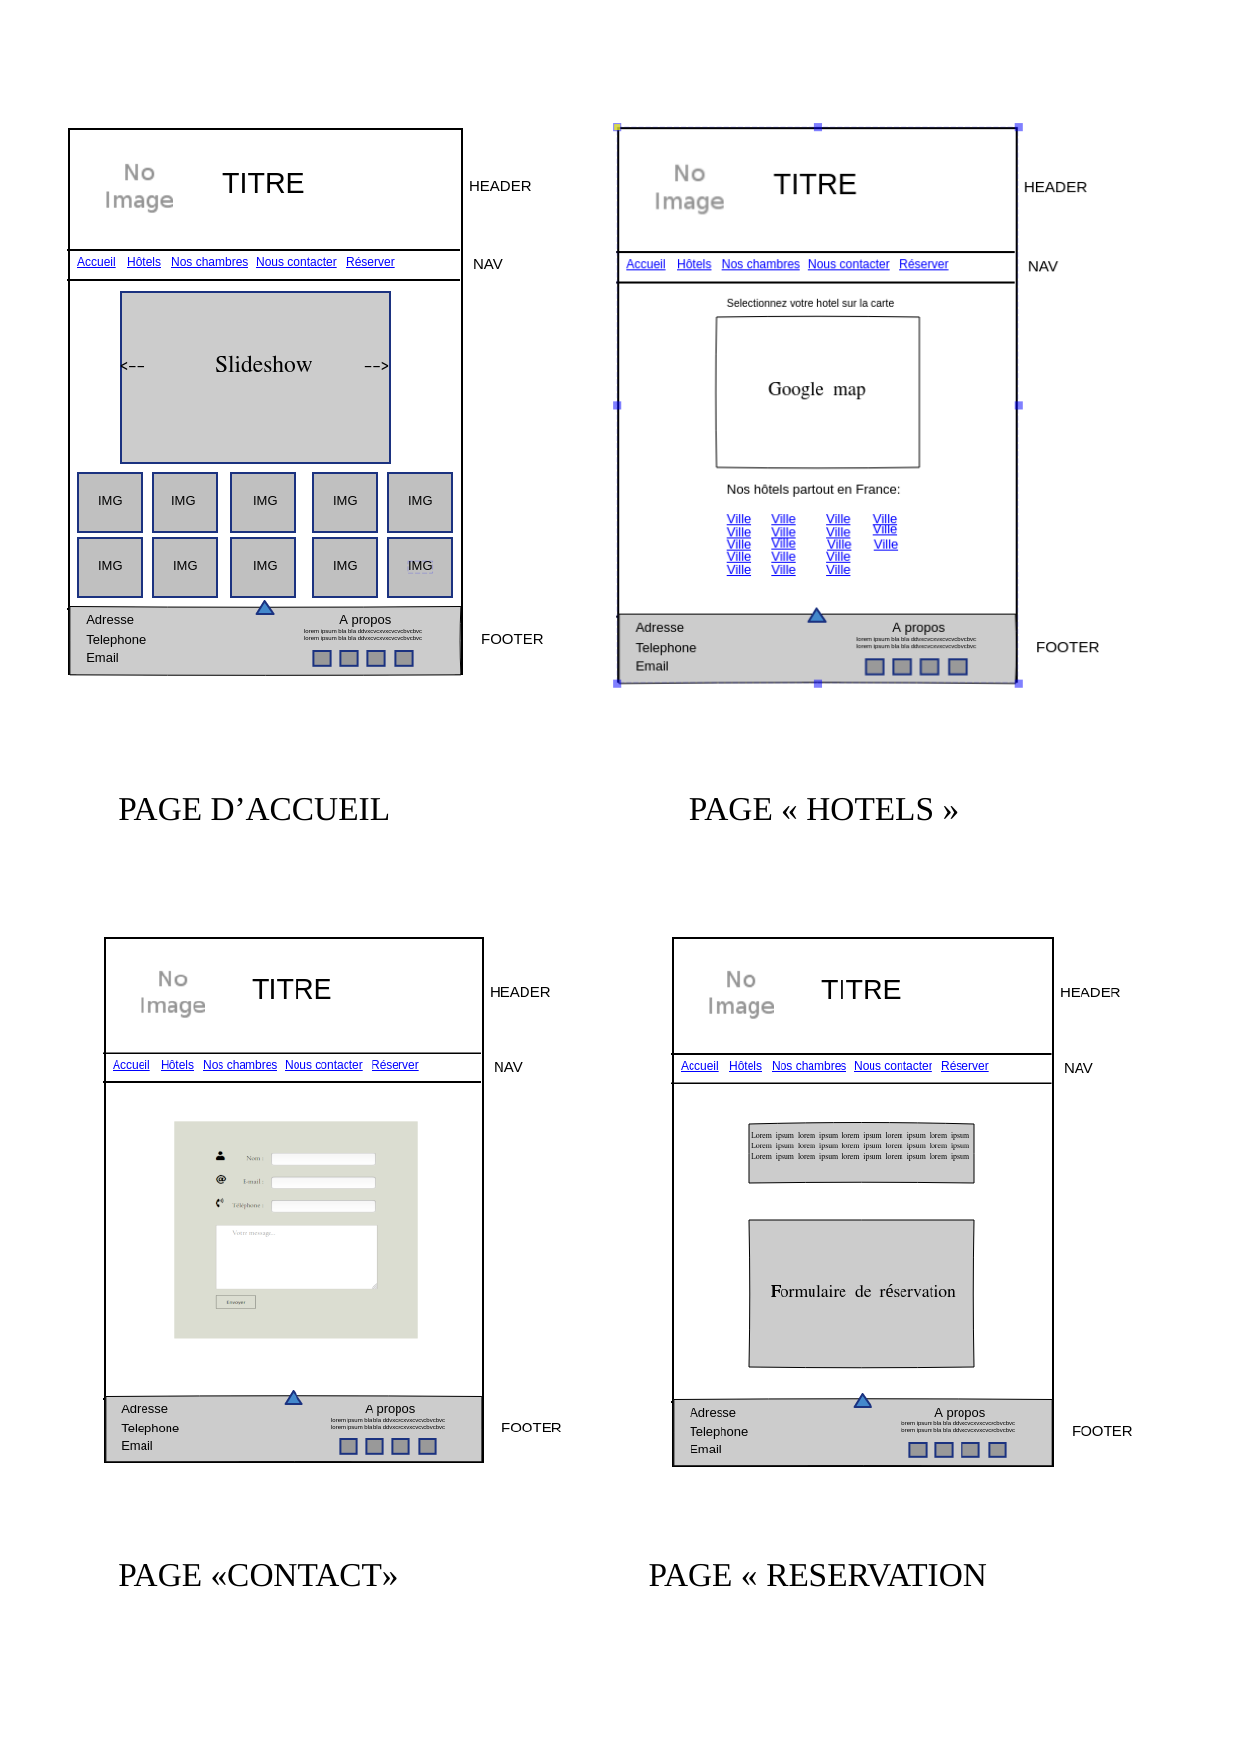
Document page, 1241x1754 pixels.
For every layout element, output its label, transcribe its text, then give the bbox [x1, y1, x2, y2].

picture [59, 118, 557, 694]
picture [603, 118, 1108, 703]
text PAGE D’ACCUEIL PAGE « HOTELS » [118, 789, 1122, 827]
text PAGE «CONTACT» PAGE « RESERVATION [118, 1556, 1122, 1594]
picture [661, 930, 1142, 1482]
picture [92, 926, 577, 1481]
